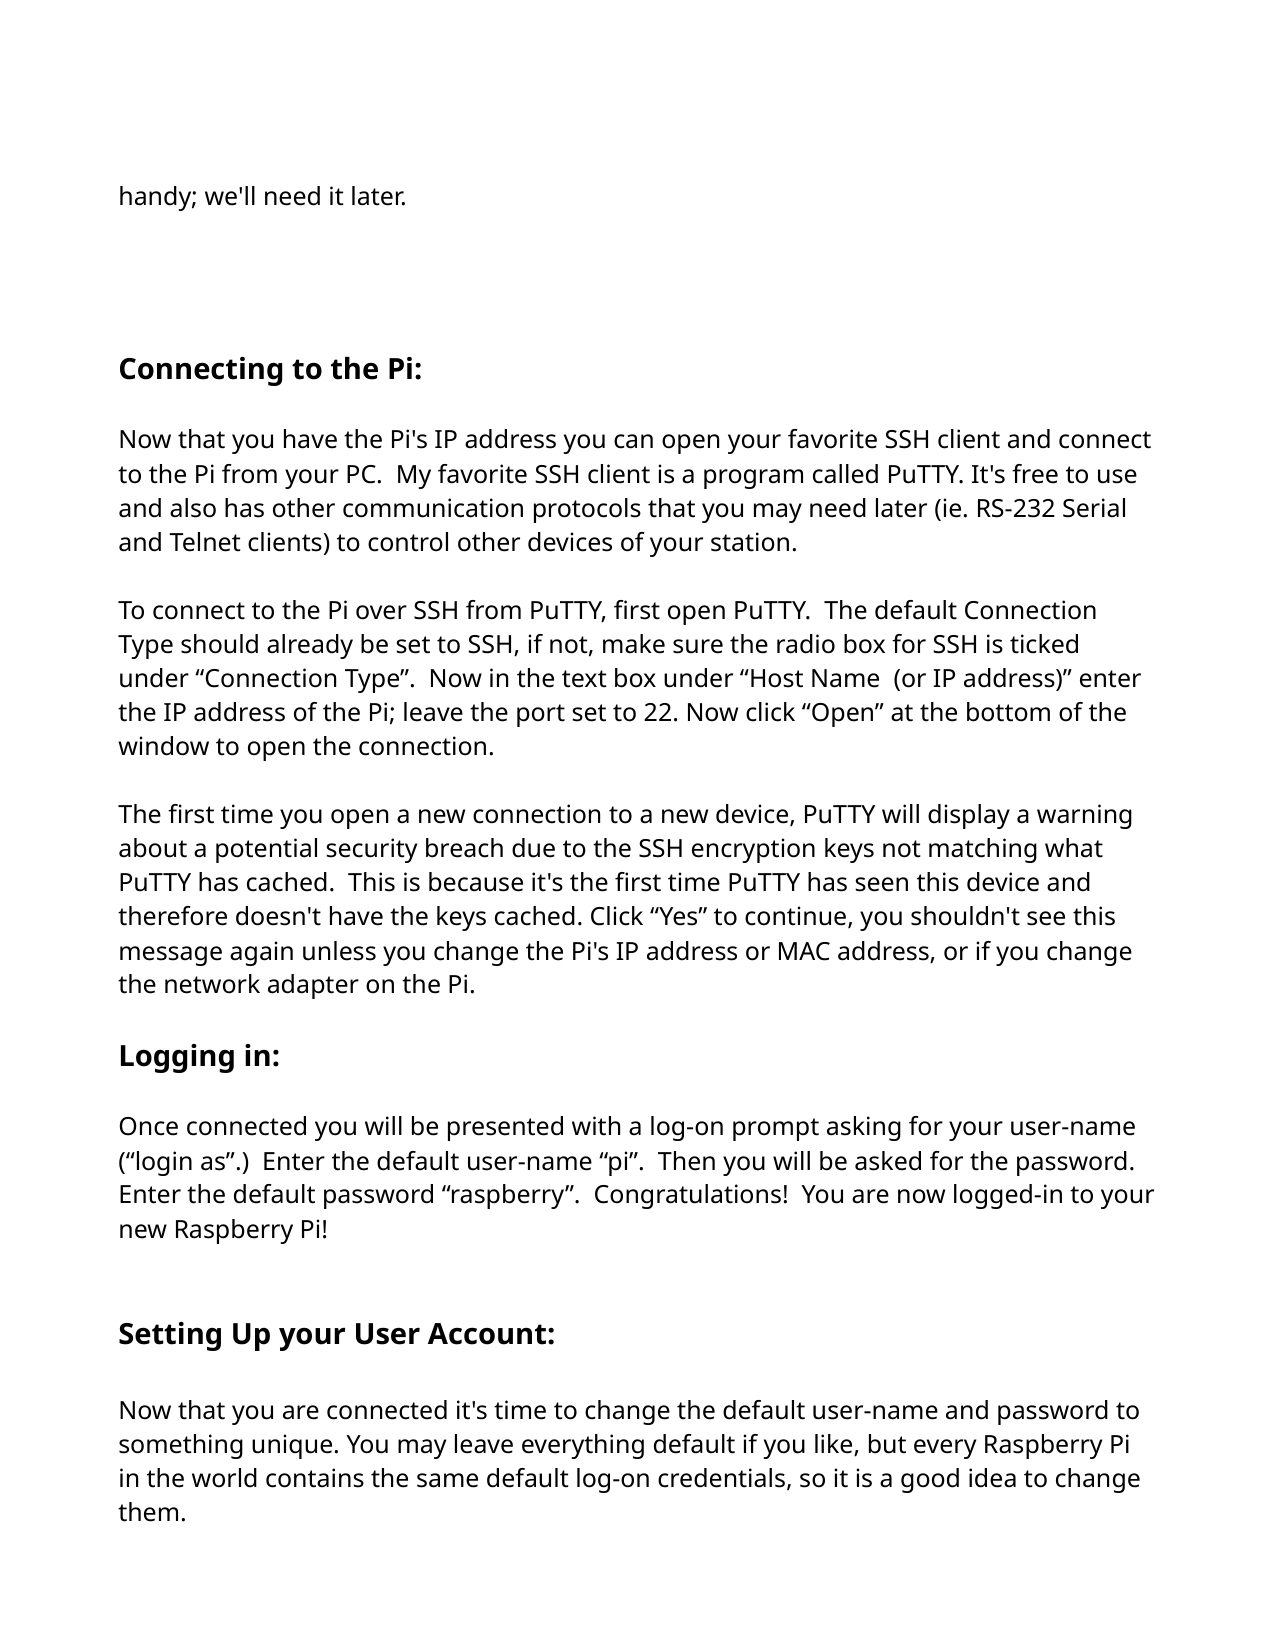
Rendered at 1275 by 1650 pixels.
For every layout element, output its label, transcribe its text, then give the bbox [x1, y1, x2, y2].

text To connect to the Pi over SSH from PuTTY, first open PuTTY. The default Connection Type should already be set to SSH, if not, make sure the radio box for SSH is ticked under “Connection Type”. Now in the text box under “Host Name (or IP address)” enter the IP address of the Pi; leave the port set to 22. Now click “Open” at the bottom of the window to open the connection. [118, 592, 1157, 763]
text Once connected you will be presented with a log-on prompt asking for your user-name (“login as”.) Enter the default user-name “pi”. Then you will be asked for the password. Enter the default password “raspberry”. Congratulations! You are now logged-in to your new Raspberry Pi! [118, 1109, 1157, 1245]
text handy; we'll need it later. [118, 178, 1157, 212]
text Now that you are connected it's time to change the default user-name and password to something unique. You may leave everything default if you like, but every Raspberry Pi in the world contains the same default log-on credentials, so it is a good idea to change them. [118, 1393, 1157, 1529]
text The first time you open a new connection to a new device, PuTTY will display a warning about a potential security breach due to the SSH encryption keys not matching what PuTTY has cached. This is because it's the first time PuTTY has seen this device and therefore doesn't have the keys cached. Click “Yes” to continue, you shouldn't see this message again unless you change the Pi's IP address or MAC address, or if you change the network adapter on the Pi. [118, 797, 1157, 1001]
text Logging in: [118, 1035, 1157, 1075]
text Now that you have the Pi's IP address you can open your favorite SSH client and connect to the Pi from your PC. My favorite SSH client is a program called PuTTY. It's free to use and also has other communication protocols that you may need later (ie. RS-232 Serial and Telnet clients) to control other devices of your station. [118, 422, 1157, 558]
text Setting Up your User Account: [118, 1313, 1157, 1353]
text Connecting to the Pi: [118, 348, 1157, 388]
